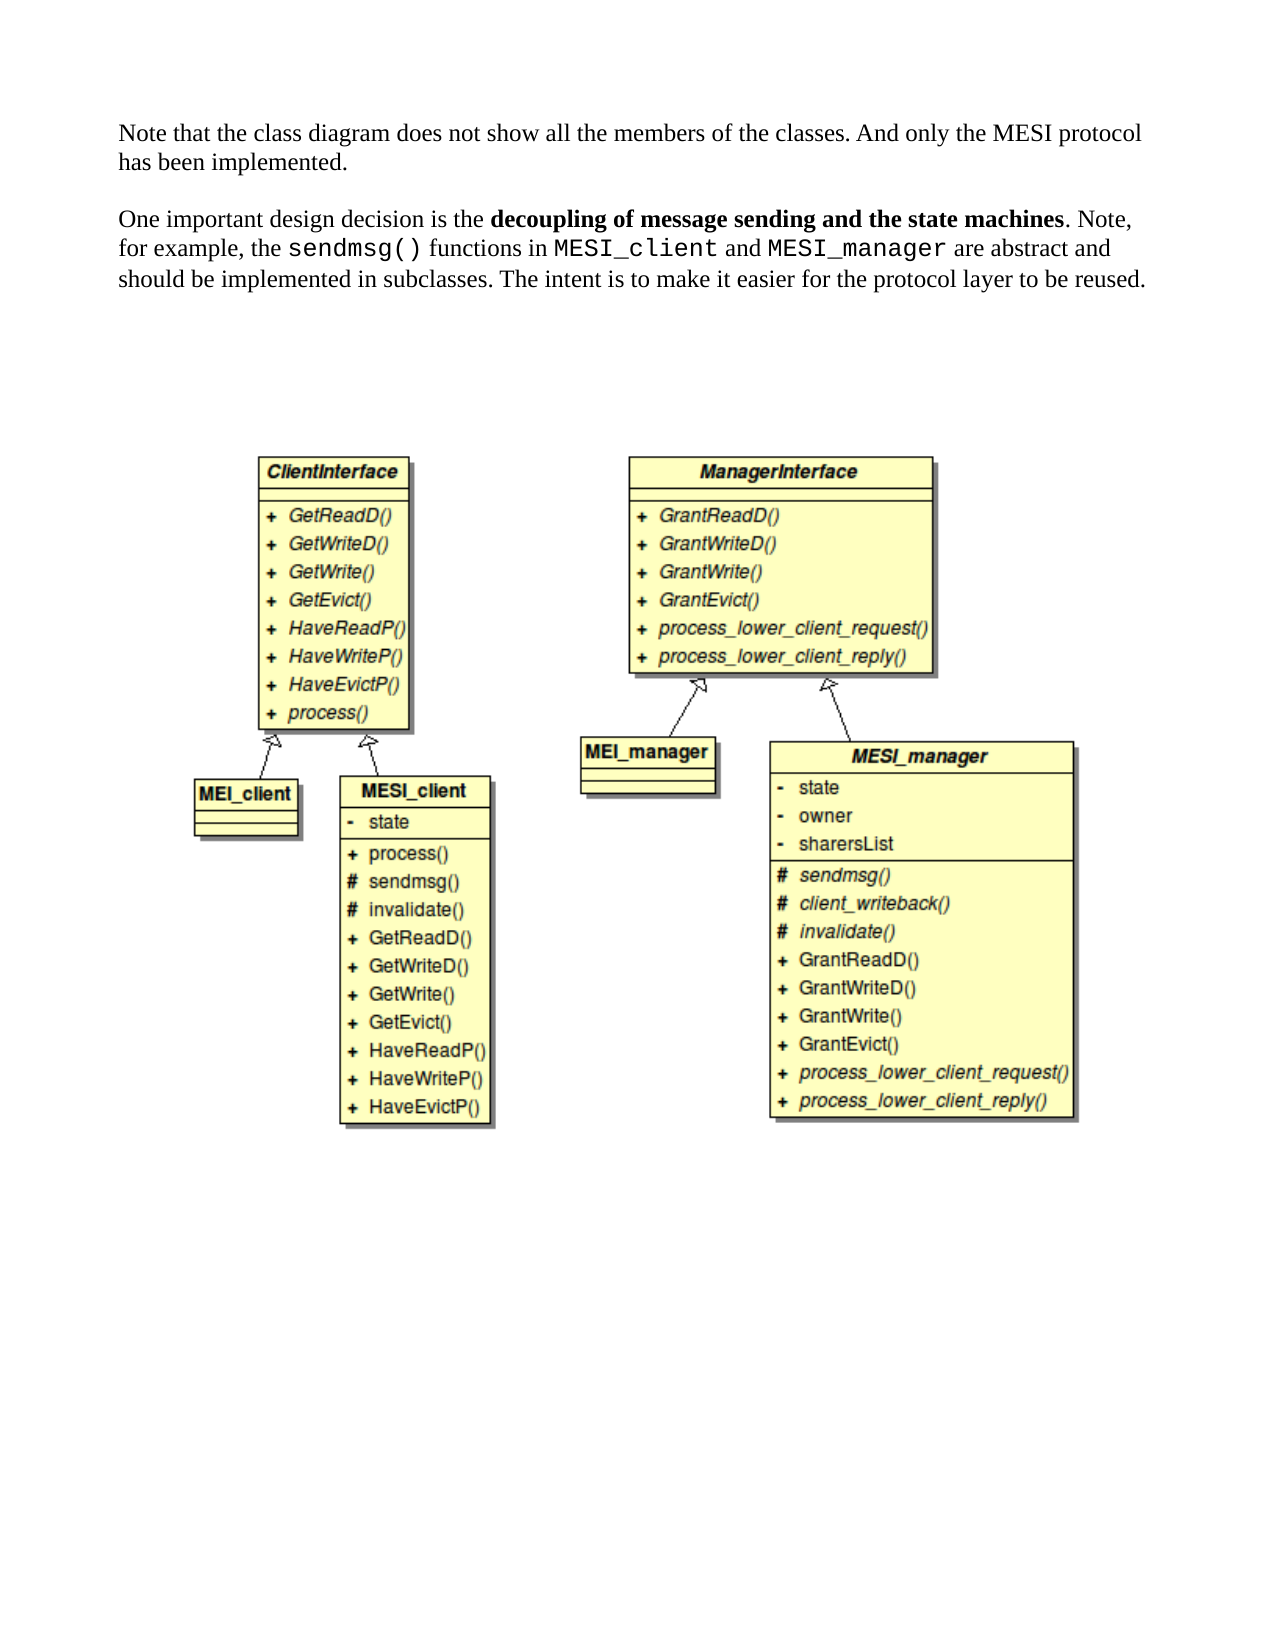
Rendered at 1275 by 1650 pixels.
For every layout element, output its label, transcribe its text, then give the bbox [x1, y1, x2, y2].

text One important design decision is the decoupling of message sending and the state machines. Note, for example, the sendmsg() functions in MESI_client and MESI_manager are abstract and should be implemented in subclasses. The intent is to make it easier for the protocol layer to be reused. [118, 204, 1157, 293]
text Note that the class diagram does not show all the members of the classes. And only the MESI protocol has been implemented. [118, 118, 1157, 176]
picture [177, 430, 1098, 1148]
